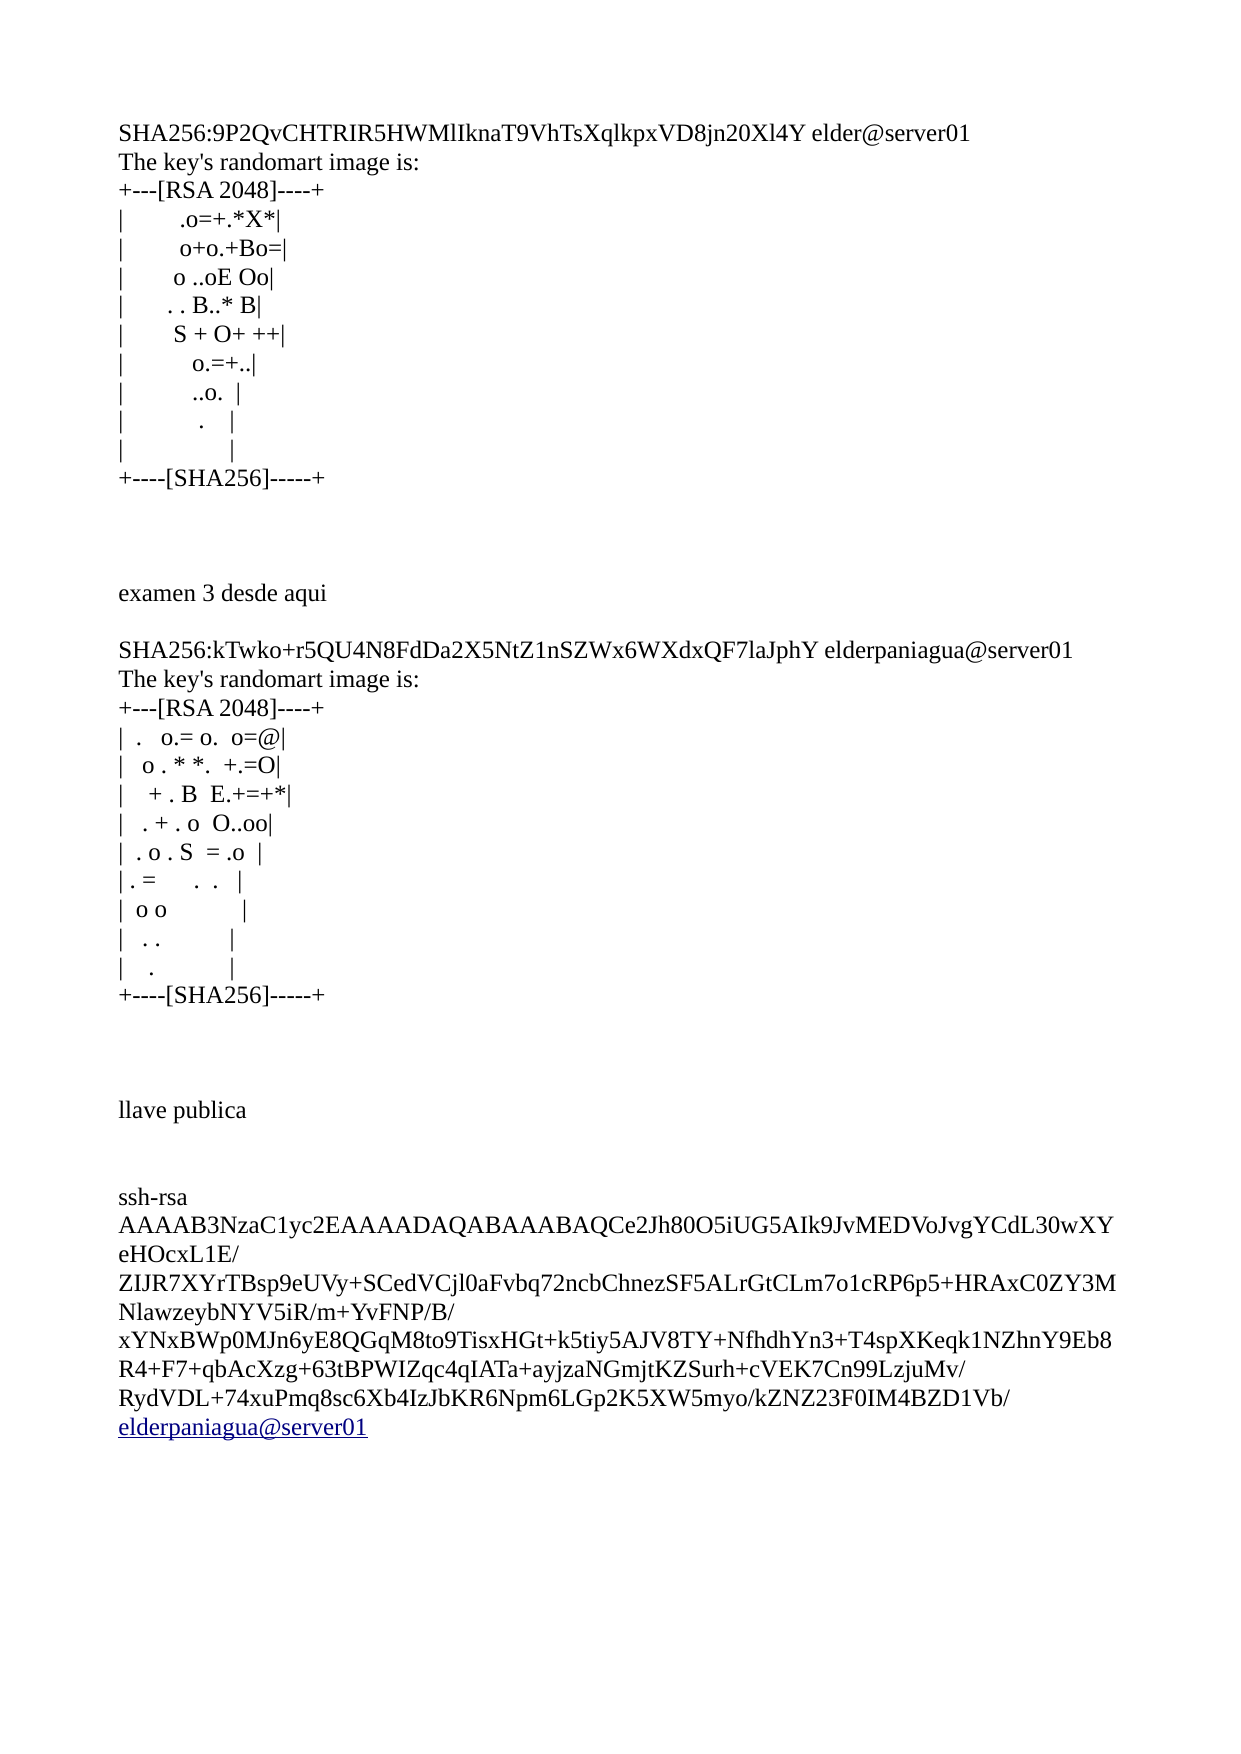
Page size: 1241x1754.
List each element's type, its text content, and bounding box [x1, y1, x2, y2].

text examen 3 desde aqui [118, 578, 1122, 607]
text | | [118, 434, 1122, 463]
text | o.=+..| [118, 348, 1122, 377]
text | o+o.+Bo=| [118, 233, 1122, 262]
text The key's randomart image is: [118, 664, 1122, 693]
text +---[RSA 2048]----+ [118, 693, 1122, 722]
text llave publica [118, 1096, 1122, 1124]
text | o . * *. +.=O| [118, 751, 1122, 779]
text | o ..oE Oo| [118, 262, 1122, 291]
text | + . B E.+=+*| [118, 779, 1122, 808]
text +---[RSA 2048]----+ [118, 176, 1122, 204]
text | o o | [118, 894, 1122, 923]
text | . . | [118, 923, 1122, 952]
text | . | [118, 952, 1122, 981]
text ssh-rsa AAAAB3NzaC1yc2EAAAADAQABAAABAQCe2Jh80O5iUG5AIk9JvMEDVoJvgYCdL30wXYeHOcxL1E/ZIJR7XYrTBsp9eUVy+SCedVCjl0aFvbq72ncbChnezSF5ALrGtCLm7o1cRP6p5+HRAxC0ZY3MNlawzeybNYV5iR/m+YvFNP/B/xYNxBWp0MJn6yE8QGqM8to9TisxHGt+k5tiy5AJV8TY+NfhdhYn3+T4spXKeqk1NZhnY9Eb8R4+F7+qbAcXzg+63tBPWIZqc4qIATa+ayjzaNGmjtKZSurh+cVEK7Cn99LzjuMv/RydVDL+74xuPmq8sc6Xb4IzJbKR6Npm6LGp2K5XW5myo/kZNZ23F0IM4BZD1Vb/ elderpaniagua@server01 [118, 1182, 1122, 1441]
text | . + . o O..oo| [118, 808, 1122, 837]
text +----[SHA256]-----+ [118, 463, 1122, 492]
text | . . B..* B| [118, 291, 1122, 319]
text | . o . S = .o | [118, 837, 1122, 866]
text | . | [118, 406, 1122, 434]
text | . o.= o. o=@| [118, 722, 1122, 751]
text The key's randomart image is: [118, 147, 1122, 176]
text SHA256:9P2QvCHTRIR5HWMlIknaT9VhTsXqlkpxVD8jn20Xl4Y elder@server01 [118, 118, 1122, 147]
text | . = . . | [118, 866, 1122, 894]
text | S + O+ ++| [118, 319, 1122, 348]
text +----[SHA256]-----+ [118, 981, 1122, 1009]
text | ..o. | [118, 377, 1122, 406]
text | .o=+.*X*| [118, 204, 1122, 233]
text SHA256:kTwko+r5QU4N8FdDa2X5NtZ1nSZWx6WXdxQF7laJphY elderpaniagua@server01 [118, 636, 1122, 664]
